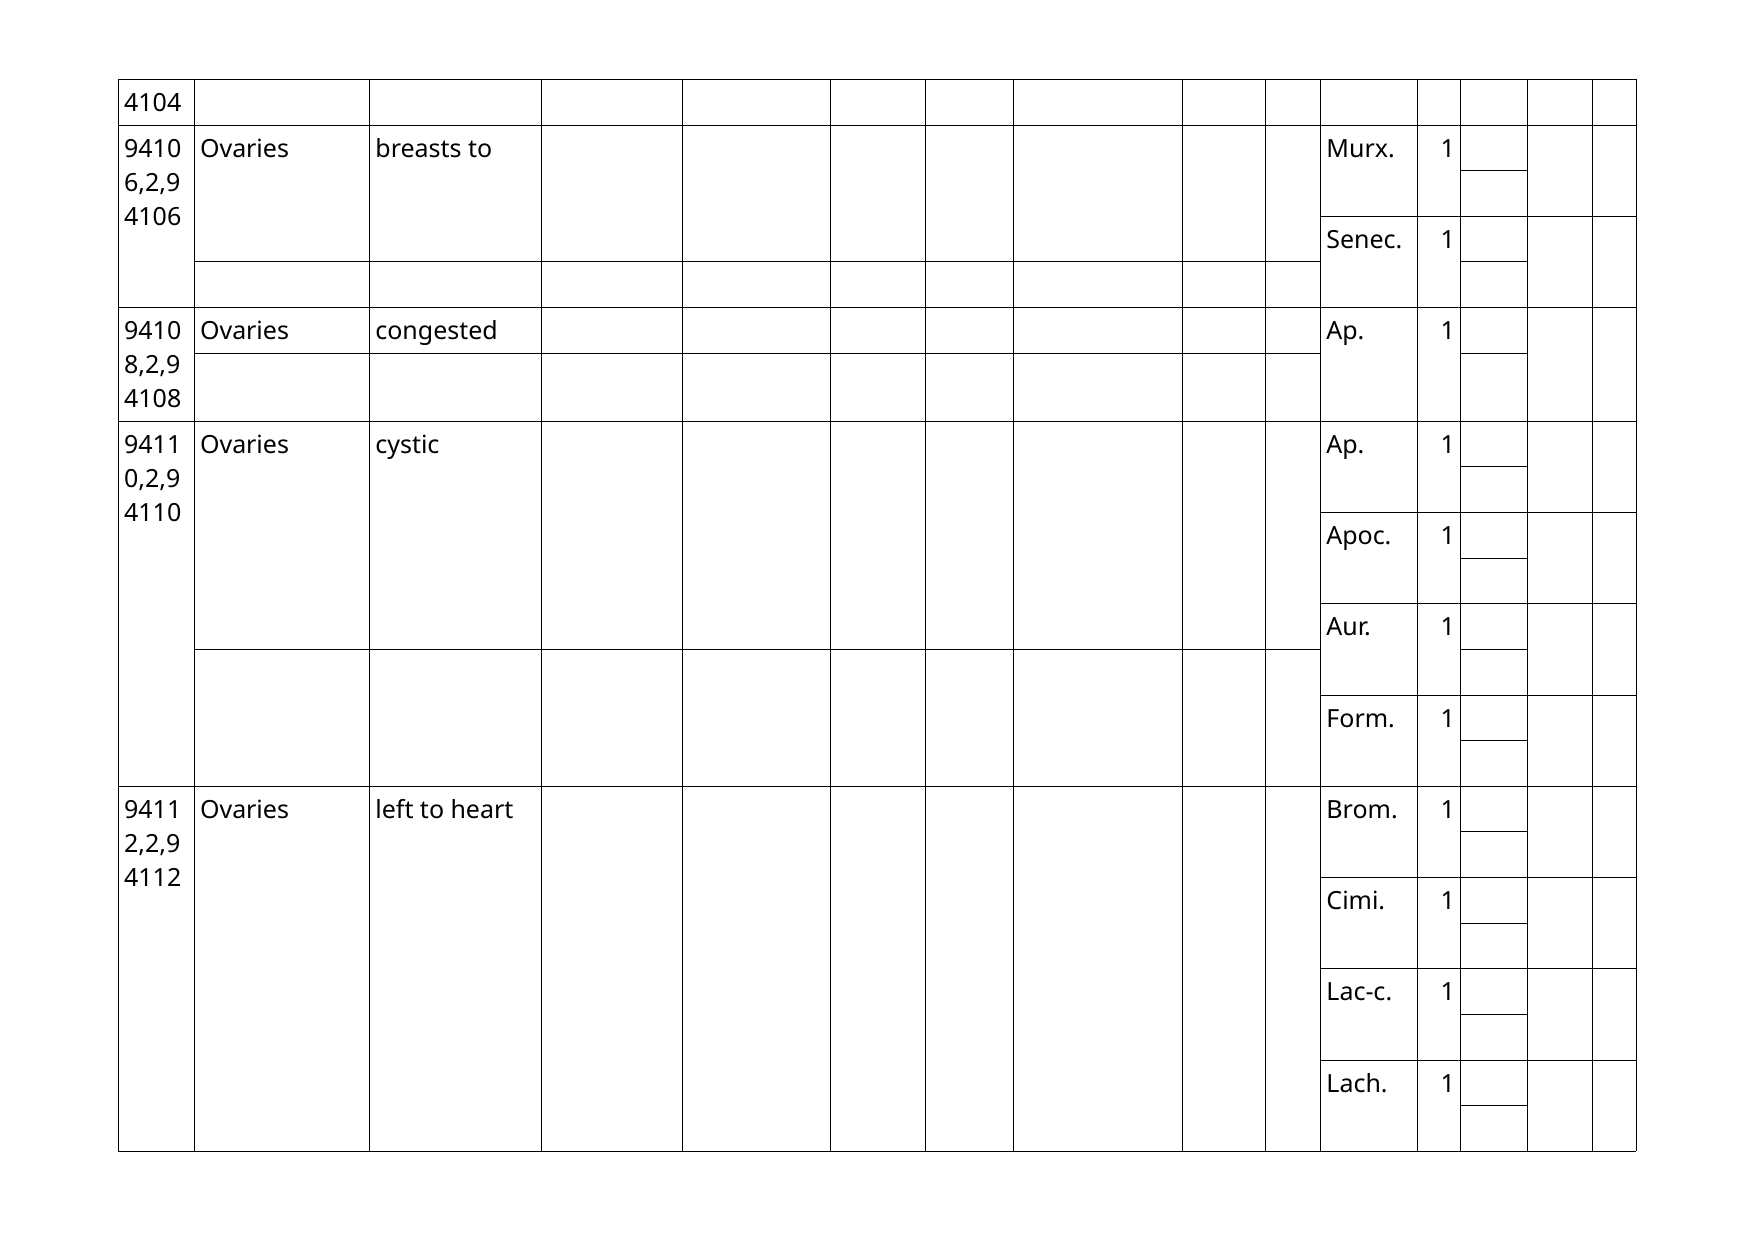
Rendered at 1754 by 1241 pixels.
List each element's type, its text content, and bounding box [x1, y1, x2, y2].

table_cell [1266, 787, 1320, 1151]
table_cell [1528, 513, 1592, 603]
table_cell [1183, 787, 1265, 1151]
table_cell [1528, 308, 1592, 421]
table_cell [926, 80, 1013, 124]
table_cell [831, 262, 925, 307]
table_cell [926, 354, 1013, 421]
table_cell [1461, 604, 1527, 649]
table_cell Murx. [1321, 126, 1417, 216]
table_cell 94106,2,94106 [119, 126, 194, 307]
table_cell [1528, 604, 1592, 694]
table_cell [831, 354, 925, 421]
table_cell [1593, 422, 1636, 512]
table_cell 1 [1418, 513, 1460, 603]
table_cell [195, 650, 369, 786]
table_cell [1321, 80, 1417, 124]
table_cell 1 [1418, 878, 1460, 968]
table_cell [1418, 80, 1460, 124]
table_cell [1183, 650, 1265, 786]
table_cell [542, 262, 682, 307]
table_cell Ovaries [195, 308, 369, 353]
table_cell Lach. [1321, 1061, 1417, 1151]
table_cell [683, 262, 830, 307]
table_cell [683, 80, 830, 124]
table_cell [683, 126, 830, 261]
table_cell [1528, 969, 1592, 1059]
table_cell [1593, 604, 1636, 694]
table_cell [1014, 262, 1182, 307]
table_cell breasts to [370, 126, 541, 261]
table_cell 94110,2,94110 [119, 422, 194, 786]
table_cell [926, 262, 1013, 307]
table_cell [1593, 696, 1636, 786]
table_cell [1266, 262, 1320, 307]
table_cell [1528, 787, 1592, 877]
table_cell [1183, 262, 1265, 307]
table_cell [1461, 1015, 1527, 1059]
table_cell [1461, 80, 1527, 124]
table_cell [1461, 559, 1527, 603]
table_cell [542, 80, 682, 124]
table_cell [542, 422, 682, 649]
table_cell [926, 650, 1013, 786]
table_cell [683, 422, 830, 649]
table_cell [1461, 262, 1527, 307]
table_cell [683, 787, 830, 1151]
table_cell 1 [1418, 696, 1460, 786]
table_cell [195, 80, 369, 124]
table_cell [1461, 217, 1527, 261]
table_cell [1593, 787, 1636, 877]
table_cell [1528, 80, 1592, 124]
table_cell [1014, 787, 1182, 1151]
table_cell [1528, 422, 1592, 512]
table_cell [1593, 126, 1636, 216]
table_cell [1461, 422, 1527, 466]
table_cell [1461, 832, 1527, 877]
table_cell Ap. [1321, 422, 1417, 512]
table_cell [1461, 171, 1527, 216]
table_cell [1461, 1061, 1527, 1105]
table_cell [1593, 1061, 1636, 1151]
table_cell [926, 787, 1013, 1151]
table_cell Cimi. [1321, 878, 1417, 968]
table_cell [1461, 787, 1527, 831]
table_cell Brom. [1321, 787, 1417, 877]
table_cell [370, 650, 541, 786]
table_cell [1593, 217, 1636, 307]
table_cell [1014, 80, 1182, 124]
table_cell [926, 308, 1013, 353]
table_cell Aur. [1321, 604, 1417, 694]
table_cell [1183, 422, 1265, 649]
table_cell [1461, 308, 1527, 353]
table_cell [1593, 878, 1636, 968]
table_cell cystic [370, 422, 541, 649]
table_cell [831, 787, 925, 1151]
table_cell [1266, 422, 1320, 649]
table_cell Apoc. [1321, 513, 1417, 603]
table_cell [370, 354, 541, 421]
table_cell [1014, 650, 1182, 786]
table_cell 1 [1418, 969, 1460, 1059]
table_cell [542, 308, 682, 353]
table_cell 1 [1418, 217, 1460, 307]
table_cell [1014, 354, 1182, 421]
table_cell [683, 650, 830, 786]
table_cell Ovaries [195, 126, 369, 261]
table_cell [1183, 308, 1265, 353]
table_cell [542, 354, 682, 421]
table_cell [831, 422, 925, 649]
table_cell [1014, 422, 1182, 649]
table_cell [1528, 126, 1592, 216]
table_cell [1266, 308, 1320, 353]
table_cell 1 [1418, 787, 1460, 877]
table_cell [926, 126, 1013, 261]
table_cell [1593, 80, 1636, 124]
table_cell 94112,2,94112 [119, 787, 194, 1151]
table_cell [1266, 80, 1320, 124]
table_cell Ovaries [195, 787, 369, 1151]
table_cell [831, 308, 925, 353]
table_cell [1528, 1061, 1592, 1151]
table_cell [1461, 878, 1527, 923]
table_cell [1593, 308, 1636, 421]
table_cell Senec. [1321, 217, 1417, 307]
table_cell 1 [1418, 1061, 1460, 1151]
table_cell [1014, 126, 1182, 261]
table_cell [542, 787, 682, 1151]
table_cell [1461, 650, 1527, 694]
table_cell [370, 262, 541, 307]
table_cell 1 [1418, 422, 1460, 512]
table_cell [683, 354, 830, 421]
table_cell 4104 [119, 80, 194, 124]
table_cell [542, 126, 682, 261]
table_cell [1461, 924, 1527, 968]
table_cell 94108,2,94108 [119, 308, 194, 421]
table_cell [1461, 126, 1527, 170]
table_cell [1593, 513, 1636, 603]
table_cell Lac-c. [1321, 969, 1417, 1059]
table_cell [1014, 308, 1182, 353]
table_cell [1528, 878, 1592, 968]
table_cell [542, 650, 682, 786]
table_cell [1461, 969, 1527, 1014]
table_cell [1593, 969, 1636, 1059]
table_cell [1528, 217, 1592, 307]
table_cell [831, 126, 925, 261]
table_cell [1183, 354, 1265, 421]
table_cell [831, 650, 925, 786]
table_cell Ovaries [195, 422, 369, 649]
table_cell [1183, 126, 1265, 261]
table_cell 1 [1418, 126, 1460, 216]
table_cell [1461, 354, 1527, 421]
table_cell [1266, 650, 1320, 786]
table_cell [1528, 696, 1592, 786]
table_cell [926, 422, 1013, 649]
table_cell Ap. [1321, 308, 1417, 421]
table_cell 1 [1418, 604, 1460, 694]
table_cell [1266, 126, 1320, 261]
table_cell [683, 308, 830, 353]
table_cell [1183, 80, 1265, 124]
table_cell [831, 80, 925, 124]
table_cell [1461, 467, 1527, 512]
table_cell [1461, 741, 1527, 786]
table_cell [1461, 696, 1527, 740]
table_cell left to heart [370, 787, 541, 1151]
table_cell Form. [1321, 696, 1417, 786]
table_cell congested [370, 308, 541, 353]
table_cell [1266, 354, 1320, 421]
table_cell [1461, 513, 1527, 558]
table_cell [195, 354, 369, 421]
table_cell [1461, 1106, 1527, 1151]
table_cell 1 [1418, 308, 1460, 421]
table_cell [195, 262, 369, 307]
table_cell [370, 80, 541, 124]
